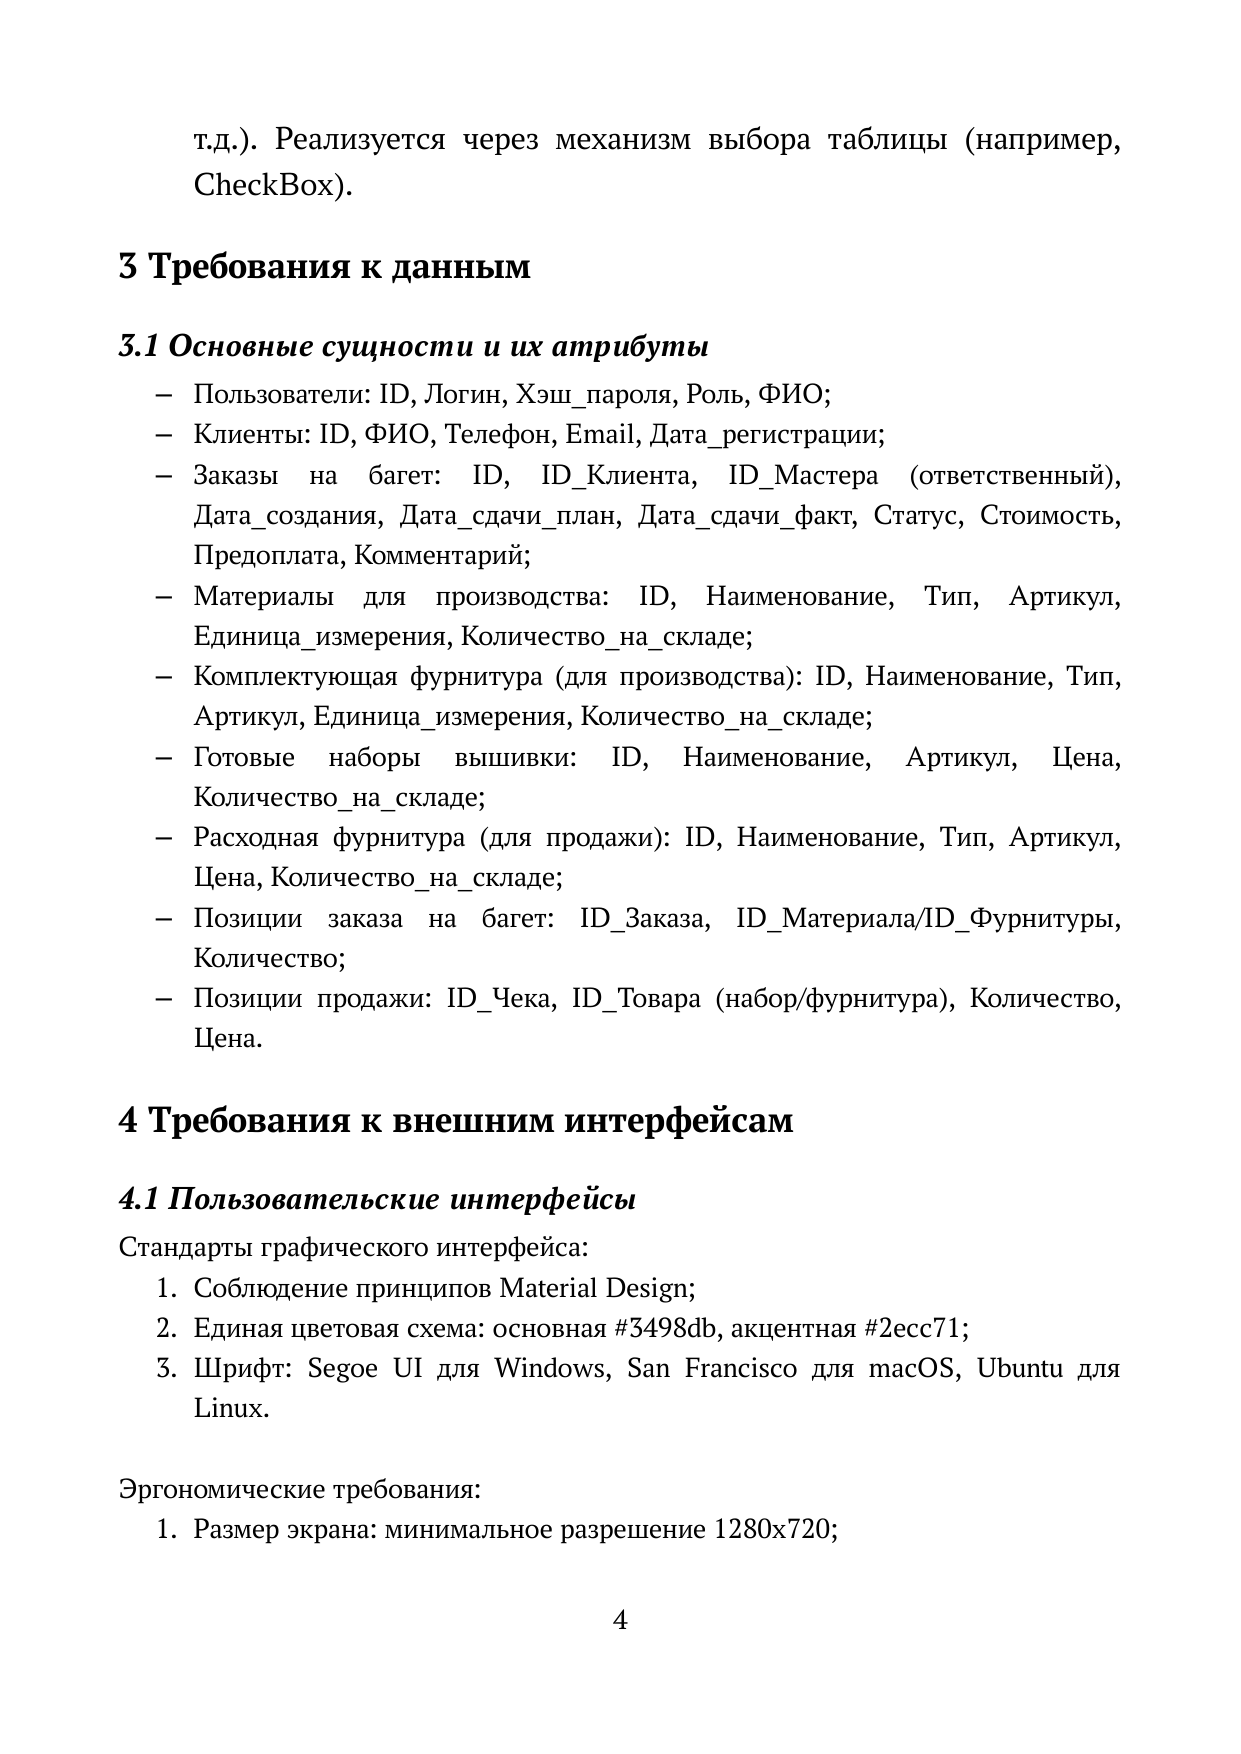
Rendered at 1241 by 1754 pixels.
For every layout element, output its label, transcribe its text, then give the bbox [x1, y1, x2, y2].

list Клиенты: ID, ФИО, Телефон, Email, Дата_регистрации; [156, 417, 1122, 450]
list Готовые наборы вышивки: ID, Наименование, Артикул, Цена, Количество_на_складе; [156, 739, 1122, 813]
list Единая цветовая схема: основная #3498db, акцентная #2ecc71; [156, 1310, 1122, 1343]
list Размер экрана: минимальное разрешение 1280x720; [156, 1511, 1122, 1544]
list Расходная фурнитура (для продажи): ID, Наименование, Тип, Артикул, Цена, Количество_на_складе; [156, 819, 1122, 893]
subtitle 3.1 Основные сущности и их атрибуты [118, 326, 1122, 364]
list Материалы для производства: ID, Наименование, Тип, Артикул, Единица_измерения, Количество_на_складе; [156, 578, 1122, 652]
list Комплектующая фурнитура (для производства): ID, Наименование, Тип, Артикул, Единица_измерения, Количество_на_складе; [156, 658, 1122, 732]
list Заказы на багет: ID, ID_Клиента, ID_Мастера (ответственный), Дата_создания, Дата_сдачи_план, Дата_сдачи_факт, Статус, Стоимость, Предоплата, Комментарий; [156, 457, 1122, 571]
subtitle 4.1 Пользовательские интерфейсы [118, 1179, 1122, 1217]
list Шрифт: Segoe UI для Windows, San Francisco для macOS, Ubuntu для Linux. [156, 1350, 1122, 1424]
list Позиции продажи: ID_Чека, ID_Товара (набор/фурнитура), Количество, Цена. [156, 980, 1122, 1054]
subtitle т.д.). Реализуется через механизм выбора таблицы (например, CheckBox). [156, 118, 1122, 202]
list Пользователи: ID, Логин, Хэш_пароля, Роль, ФИО; [156, 376, 1122, 410]
list Позиции заказа на багет: ID_Заказа, ID_Материала/ID_Фурнитуры, Количество; [156, 900, 1122, 974]
text Эргономические требования: [118, 1471, 1122, 1504]
list Соблюдение принципов Material Design; [156, 1270, 1122, 1303]
text Стандарты графического интерфейса: [118, 1229, 1122, 1263]
subtitle 3 Требования к данным [118, 243, 1122, 287]
subtitle 4 Требования к внешним интерфейсам [118, 1096, 1122, 1140]
